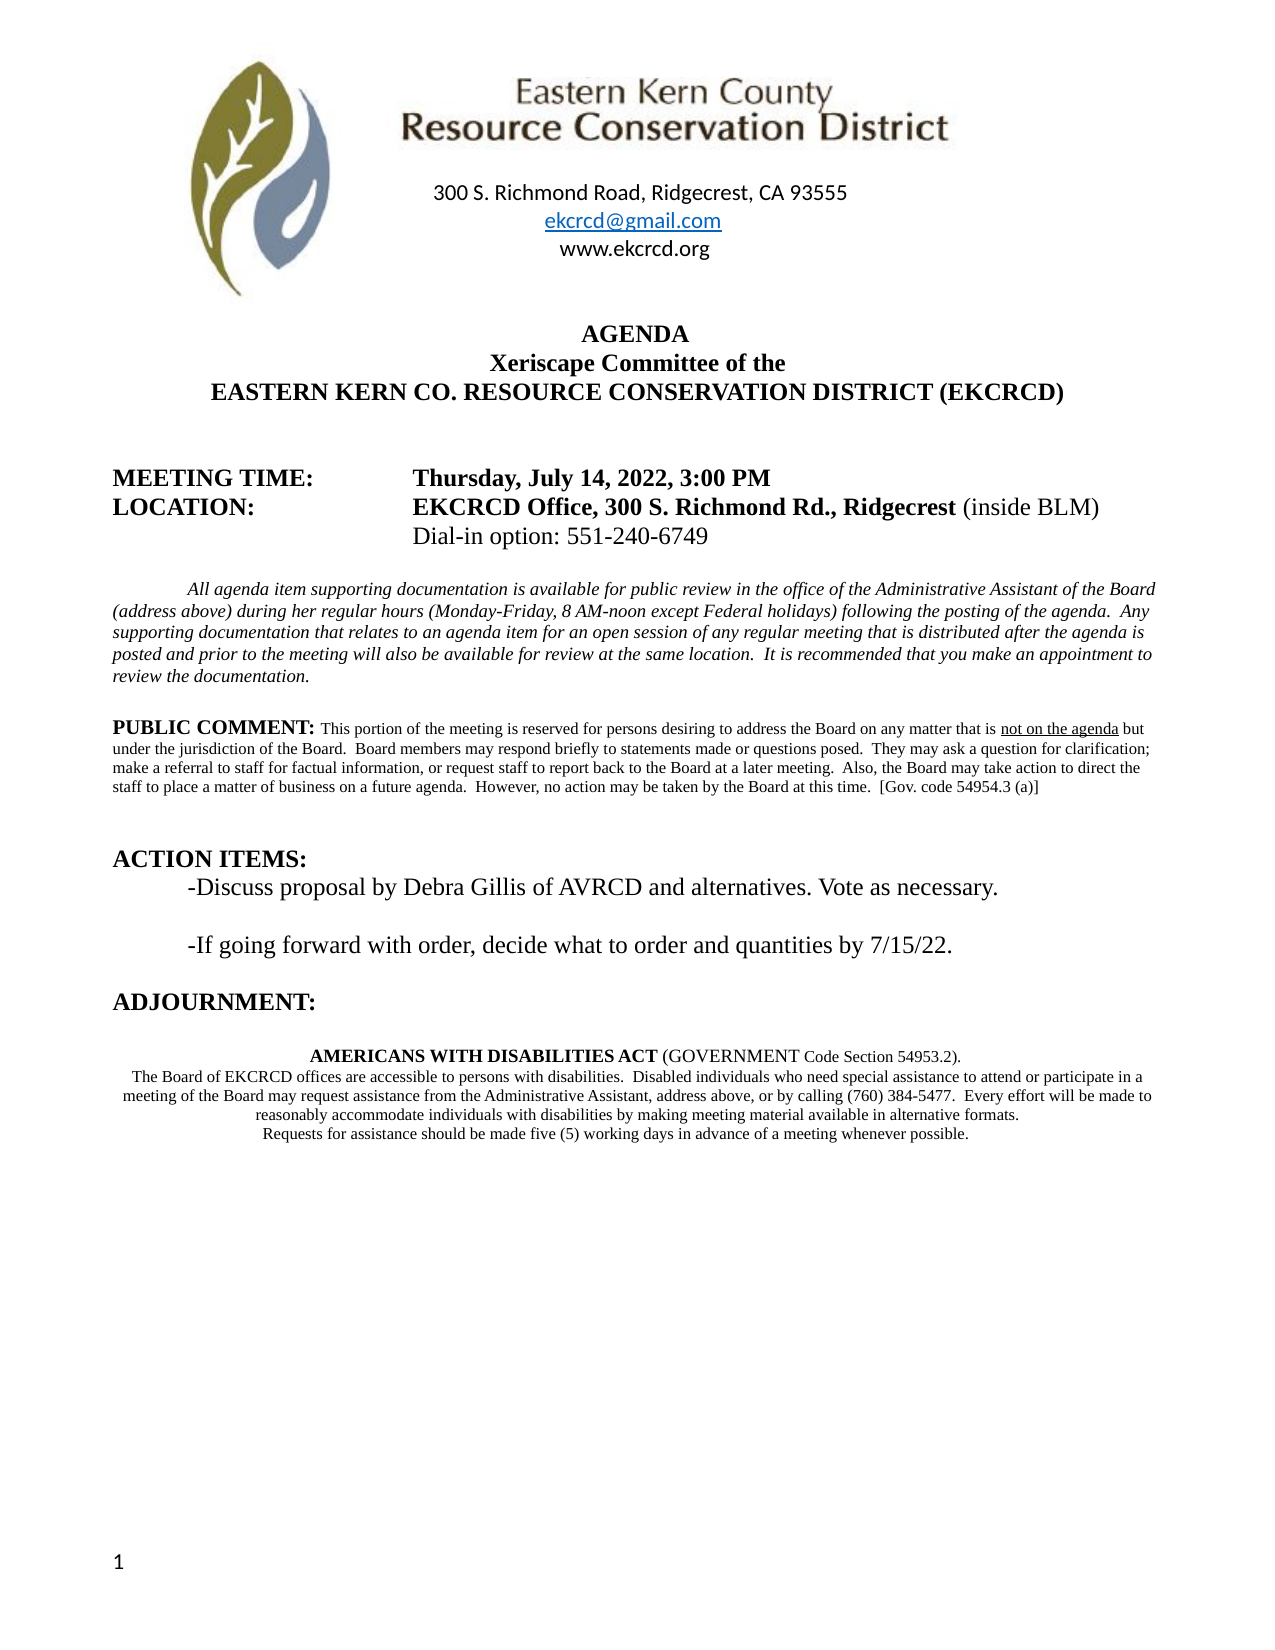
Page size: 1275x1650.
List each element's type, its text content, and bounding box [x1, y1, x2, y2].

text -If going forward with order, decide what to order and quantities by 7/15/22. [112, 930, 1162, 959]
text ACTION ITEMS: [112, 844, 1162, 872]
text LOCATION: EKCRCD Office, 300 S. Richmond Rd., Ridgecrest (inside BLM) [112, 492, 1162, 521]
text Xeriscape Committee of the [112, 348, 1162, 377]
text AMERICANS WITH DISABILITIES ACT (GOVERNMENT Code Section 54953.2). [112, 1045, 1162, 1066]
text MEETING TIME: Thursday, July 14, 2022, 3:00 PM [112, 463, 1162, 492]
text PUBLIC COMMENT: This portion of the meeting is reserved for persons desiring to address the Board on any matter that is not on the agenda but under the jurisdiction of the Board. Board members may respond briefly to statements made or questions posed. They may ask a question for clarification; make a referral to staff for factual information, or request staff to report back to the Board at a later meeting. Also, the Board may take action to direct the staff to place a matter of business on a future agenda. However, no action may be taken by the Board at this time. [Gov. code 54954.3 (a)] [112, 715, 1162, 796]
text [112, 206, 161, 234]
text All agenda item supporting documentation is available for public review in the office of the Administrative Assistant of the Board (address above) during her regular hours (Monday-Friday, 8 AM-noon except Federal holidays) following the posting of the agenda. Any supporting documentation that relates to an agenda item for an open session of any regular meeting that is distributed after the agenda is posted and prior to the meeting will also be available for review at the same location. It is recommended that you make an appointment to review the documentation. [112, 578, 1162, 686]
text ekcrcd@gmail.com [356, 206, 1162, 234]
text 300 S. Richmond Road, Ridgecrest, CA 93555 [356, 178, 1162, 206]
text EASTERN KERN CO. RESOURCE CONSERVATION DISTRICT (EKCRCD) [112, 377, 1162, 406]
text www.ekcrcd.org [356, 234, 1162, 262]
picture [385, 77, 962, 150]
text [112, 178, 161, 206]
text The Board of EKCRCD offices are accessible to persons with disabilities. Disabled individuals who need special assistance to attend or participate in a meeting of the Board may request assistance from the Administrative Assistant, address above, or by calling (760) 384-5477. Every effort will be made to reasonably accommodate individuals with disabilities by making meeting material available in alternative formats. [112, 1066, 1162, 1124]
text ADJOURNMENT: [112, 987, 1162, 1016]
text [112, 234, 161, 262]
picture [162, 43, 354, 316]
text Dial-in option: 551-240-6749 [112, 521, 1162, 549]
text AGENDA [112, 319, 1162, 348]
text Requests for assistance should be made five (5) working days in advance of a meeting whenever possible. [112, 1124, 1162, 1143]
text -Discuss proposal by Debra Gillis of AVRCD and alternatives. Vote as necessary. [112, 872, 1162, 901]
